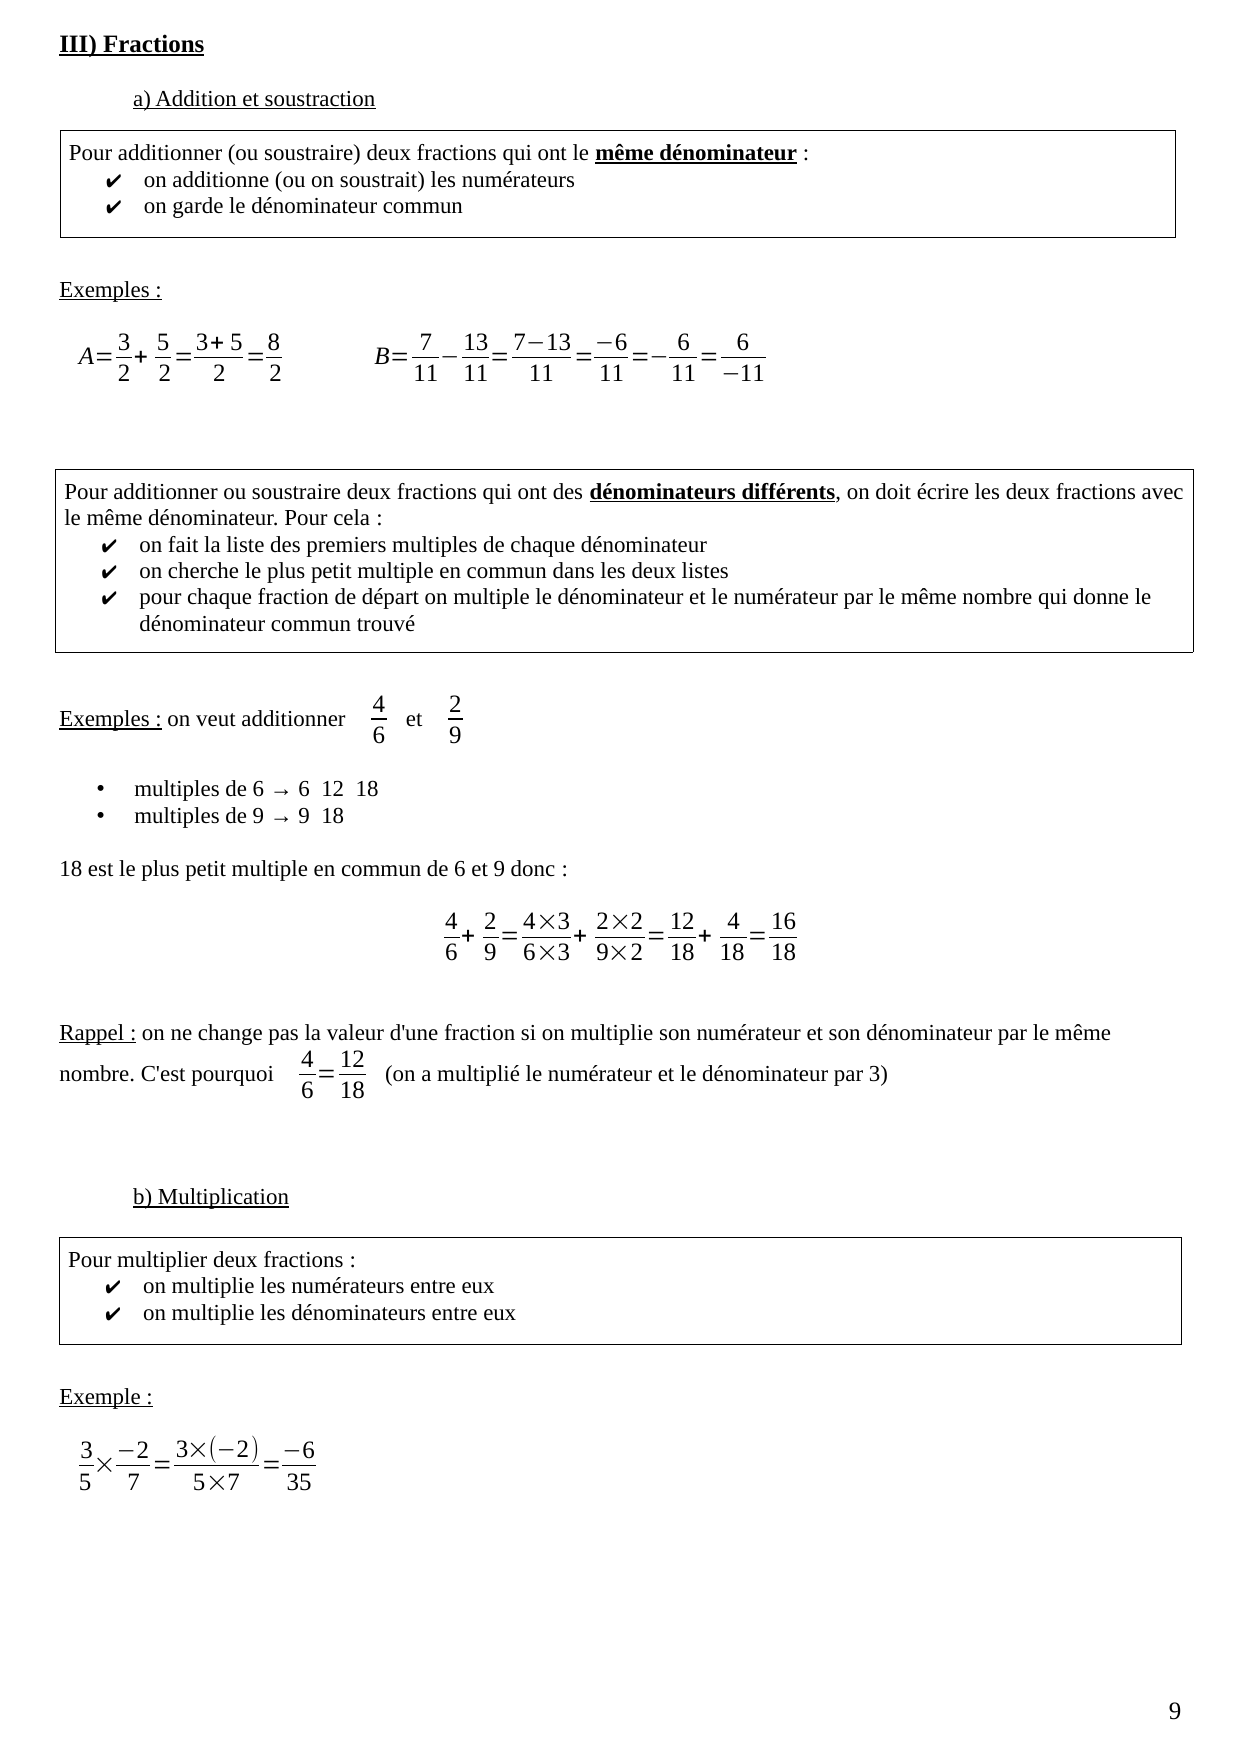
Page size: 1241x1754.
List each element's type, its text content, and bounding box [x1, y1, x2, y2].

list on multiplie les dénominateurs entre eux [105, 1299, 1172, 1325]
text 18 est le plus petit multiple en commun de 6 et 9 donc : [59, 854, 1181, 881]
text Exemples : on veut additionner et [59, 690, 1181, 749]
list on fait la liste des premiers multiples de chaque dénominateur [102, 531, 1184, 557]
list multiples de 9 → 9 18 [97, 802, 1181, 828]
list multiples de 6 → 6 12 18 [97, 776, 1181, 802]
text b) Multiplication [59, 1183, 1181, 1210]
text Pour additionner (ou soustraire) deux fractions qui ont le même dénominateur : [69, 139, 1166, 166]
list on additionne (ou on soustrait) les numérateurs [106, 166, 1166, 192]
text Rappel : on ne change pas la valeur d'une fraction si on multiplie son numérateur et son dénominateur par le même nombre. C'est pourquoi (on a multiplié le numérateur et le dénominateur par 3) [59, 1019, 1181, 1104]
list pour chaque fraction de départ on multiple le dénominateur et le numérateur par le même nombre qui donne le dénominateur commun trouvé [102, 583, 1184, 636]
text Exemple : [59, 1383, 1181, 1409]
text Pour multiplier deux fractions : [68, 1246, 1172, 1272]
text III) Fractions [59, 29, 1181, 58]
list on multiplie les numérateurs entre eux [105, 1272, 1172, 1299]
text a) Addition et soustraction [59, 84, 1181, 111]
list on cherche le plus petit multiple en commun dans les deux listes [102, 557, 1184, 583]
list on garde le dénominateur commun [106, 192, 1166, 218]
text Exemples : [59, 276, 1181, 302]
text Pour additionner ou soustraire deux fractions qui ont des dénominateurs différents, on doit écrire les deux fractions avec le même dénominateur. Pour cela : [64, 478, 1184, 531]
